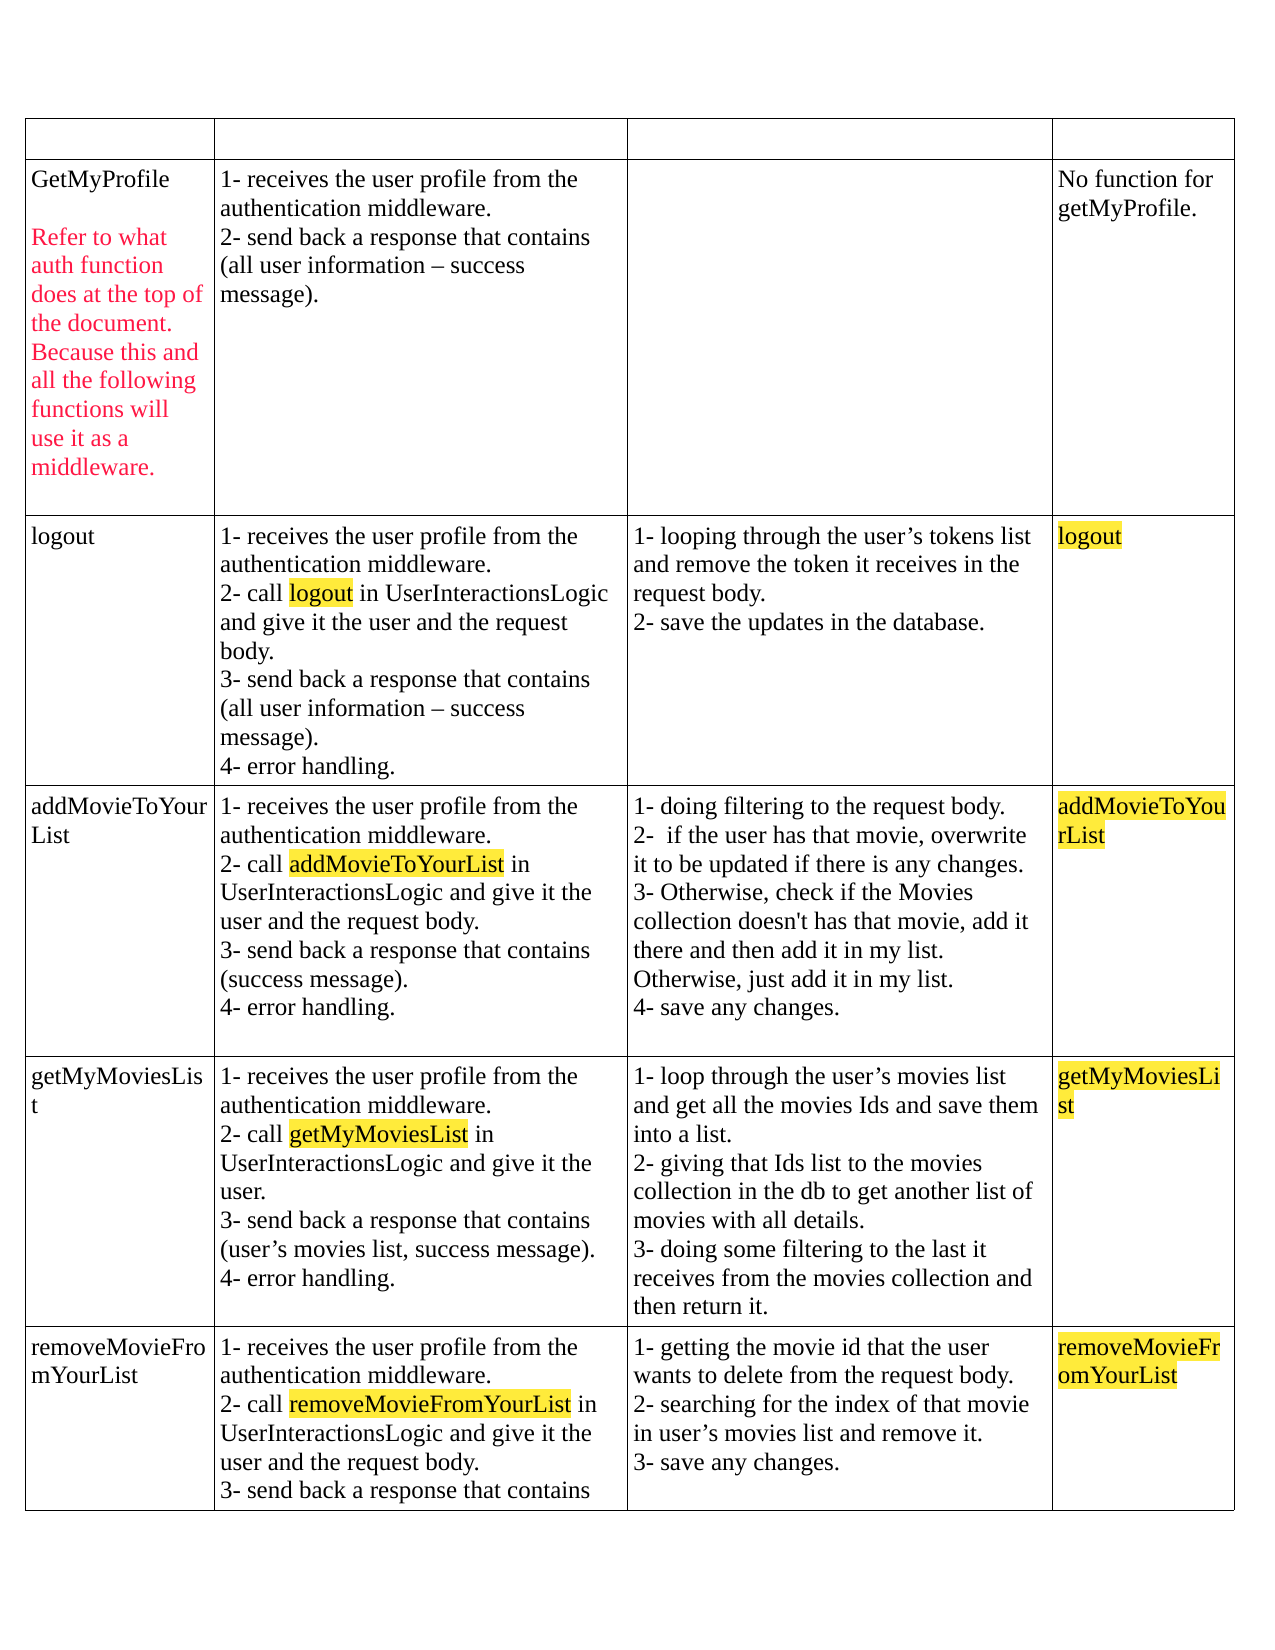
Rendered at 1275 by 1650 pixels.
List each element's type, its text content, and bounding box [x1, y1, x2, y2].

table_cell logout [1053, 516, 1234, 785]
table_cell 1- receives the user profile from the authentication middleware. 2- call removeMovieFromYourList in UserInteractionsLogic and give it the user and the request body. 3- send back a response that contains [215, 1327, 627, 1510]
table_cell 1- loop through the user’s movies list and get all the movies Ids and save them into a list. 2- giving that Ids list to the movies collection in the db to get another list of movies with all details. 3- doing some filtering to the last it receives from the movies collection and then return it. [628, 1057, 1052, 1326]
table_cell 1- receives the user profile from the authentication middleware. 2- send back a response that contains (all user information – success message). [215, 160, 627, 515]
table_cell GetMyProfile Refer to what auth function does at the top of the document. Because this and all the following functions will use it as a middleware. [26, 160, 214, 515]
table_cell [1053, 119, 1234, 158]
table_cell removeMovieFromYourList [26, 1327, 214, 1510]
table_cell 1- looping through the user’s tokens list and remove the token it receives in the request body. 2- save the updates in the database. [628, 516, 1052, 785]
table_cell addMovieToYourList [26, 786, 214, 1056]
table_cell 1- receives the user profile from the authentication middleware. 2- call logout in UserInteractionsLogic and give it the user and the request body. 3- send back a response that contains (all user information – success message). 4- error handling. [215, 516, 627, 785]
table_cell getMyMoviesList [1053, 1057, 1234, 1326]
table_cell addMovieToYourList [1053, 786, 1234, 1056]
table_cell removeMovieFromYourList [1053, 1327, 1234, 1510]
table_cell [215, 119, 627, 158]
table_cell [26, 119, 214, 158]
table_cell 1- receives the user profile from the authentication middleware. 2- call addMovieToYourList in UserInteractionsLogic and give it the user and the request body. 3- send back a response that contains (success message). 4- error handling. [215, 786, 627, 1056]
table_cell 1- receives the user profile from the authentication middleware. 2- call getMyMoviesList in UserInteractionsLogic and give it the user. 3- send back a response that contains (user’s movies list, success message). 4- error handling. [215, 1057, 627, 1326]
table_cell [628, 160, 1052, 515]
table_cell No function for getMyProfile. [1053, 160, 1234, 515]
table_cell getMyMoviesList [26, 1057, 214, 1326]
table_cell [628, 119, 1052, 158]
table_cell 1- getting the movie id that the user wants to delete from the request body. 2- searching for the index of that movie in user’s movies list and remove it. 3- save any changes. [628, 1327, 1052, 1510]
table_cell 1- doing filtering to the request body. 2- if the user has that movie, overwrite it to be updated if there is any changes. 3- Otherwise, check if the Movies collection doesn't has that movie, add it there and then add it in my list. Otherwise, just add it in my list. 4- save any changes. [628, 786, 1052, 1056]
table_cell logout [26, 516, 214, 785]
